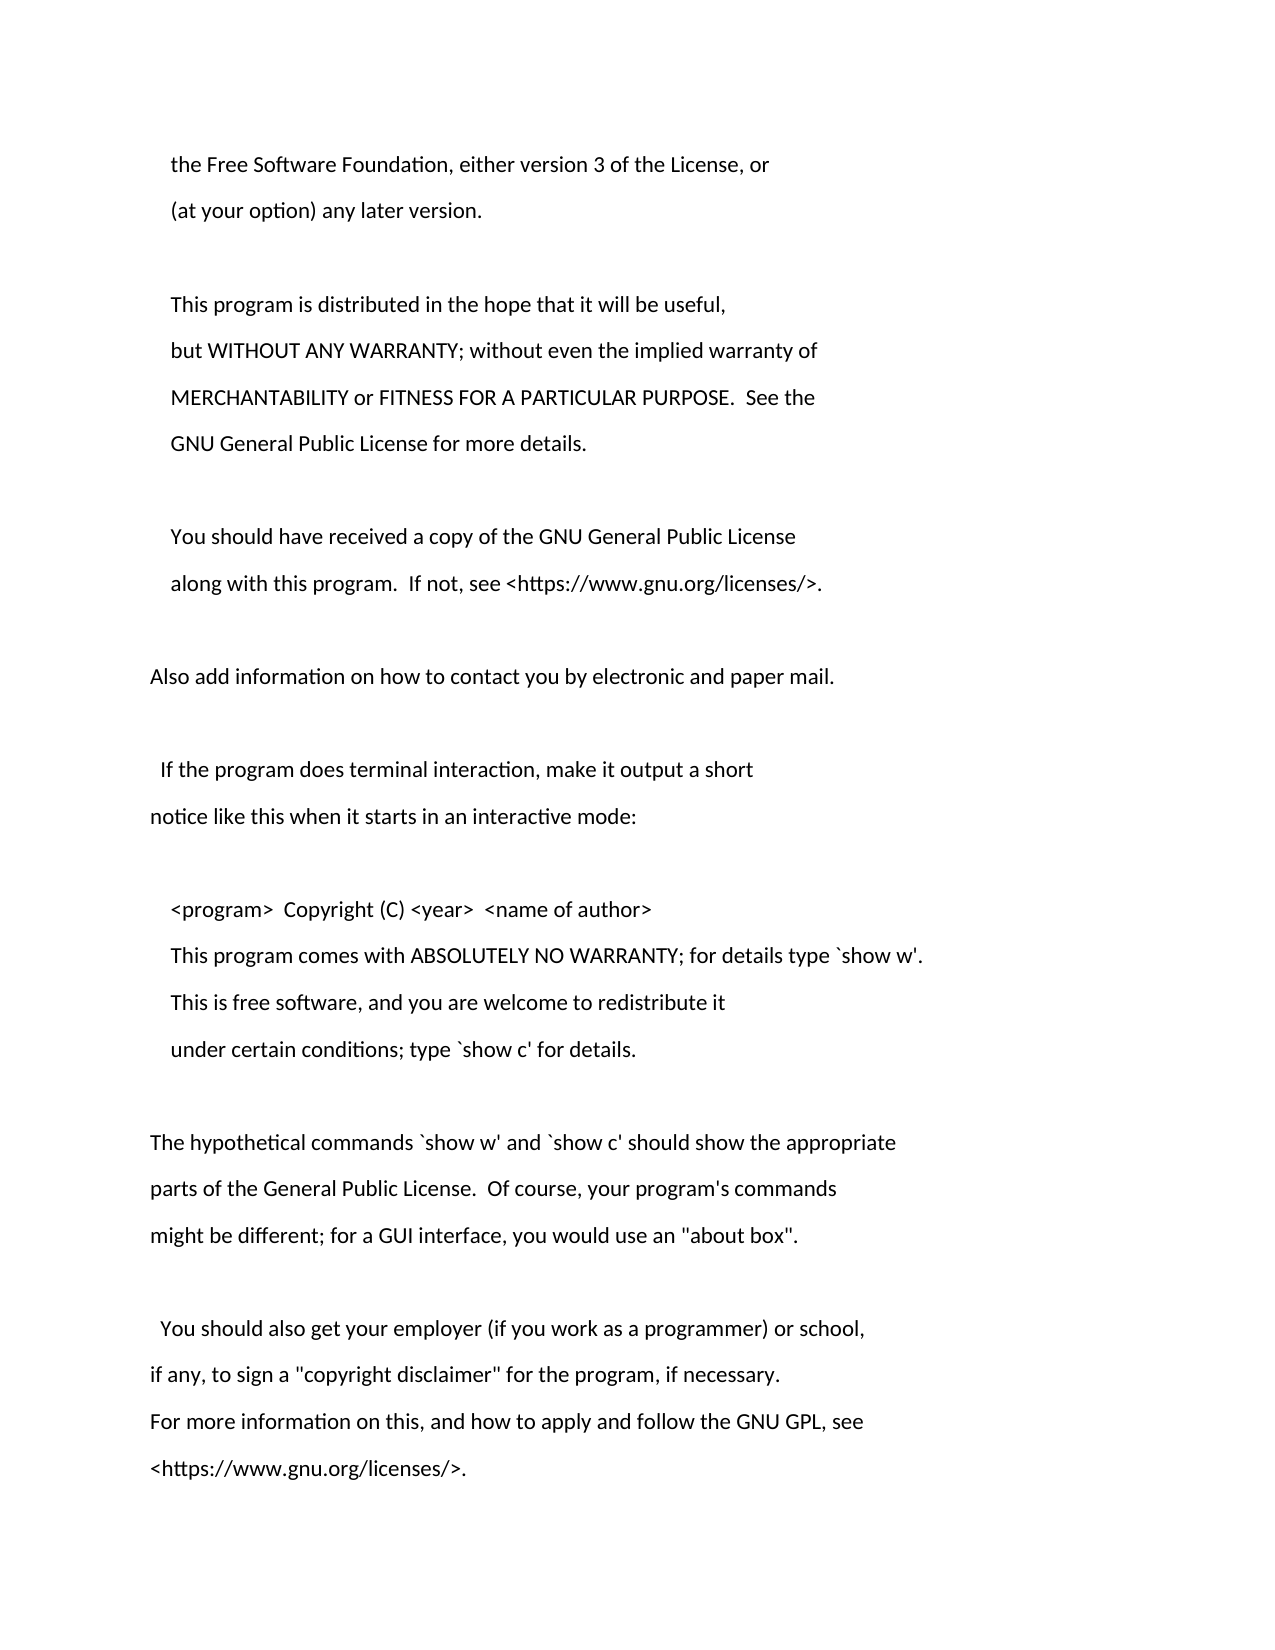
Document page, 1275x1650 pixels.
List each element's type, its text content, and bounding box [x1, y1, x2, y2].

text under certain conditions; type `show c' for details. [150, 1035, 1125, 1063]
text Also add information on how to contact you by electronic and paper mail. [150, 662, 1125, 690]
text You should have received a copy of the GNU General Public License [150, 522, 1125, 551]
text along with this program. If not, see <https://www.gnu.org/licenses/>. [150, 569, 1125, 597]
text but WITHOUT ANY WARRANTY; without even the implied warranty of [150, 336, 1125, 364]
text the Free Software Foundation, either version 3 of the License, or [150, 150, 1125, 178]
text <program> Copyright (C) <year> <name of author> [150, 895, 1125, 923]
text parts of the General Public License. Of course, your program's commands [150, 1174, 1125, 1202]
text You should also get your employer (if you work as a programmer) or school, [150, 1314, 1125, 1342]
text GNU General Public License for more details. [150, 429, 1125, 457]
text This program comes with ABSOLUTELY NO WARRANTY; for details type `show w'. [150, 942, 1125, 969]
text This is free software, and you are welcome to redistribute it [150, 988, 1125, 1016]
text notice like this when it starts in an interactive mode: [150, 802, 1125, 830]
text If the program does terminal interaction, make it output a short [150, 755, 1125, 783]
text (at your option) any later version. [150, 197, 1125, 224]
text <https://www.gnu.org/licenses/>. [150, 1454, 1125, 1482]
text The hypothetical commands `show w' and `show c' should show the appropriate [150, 1128, 1125, 1156]
text if any, to sign a "copyright disclaimer" for the program, if necessary. [150, 1361, 1125, 1389]
text This program is distributed in the hope that it will be useful, [150, 290, 1125, 318]
text might be different; for a GUI interface, you would use an "about box". [150, 1221, 1125, 1249]
text For more information on this, and how to apply and follow the GNU GPL, see [150, 1407, 1125, 1435]
text MERCHANTABILITY or FITNESS FOR A PARTICULAR PURPOSE. See the [150, 383, 1125, 411]
